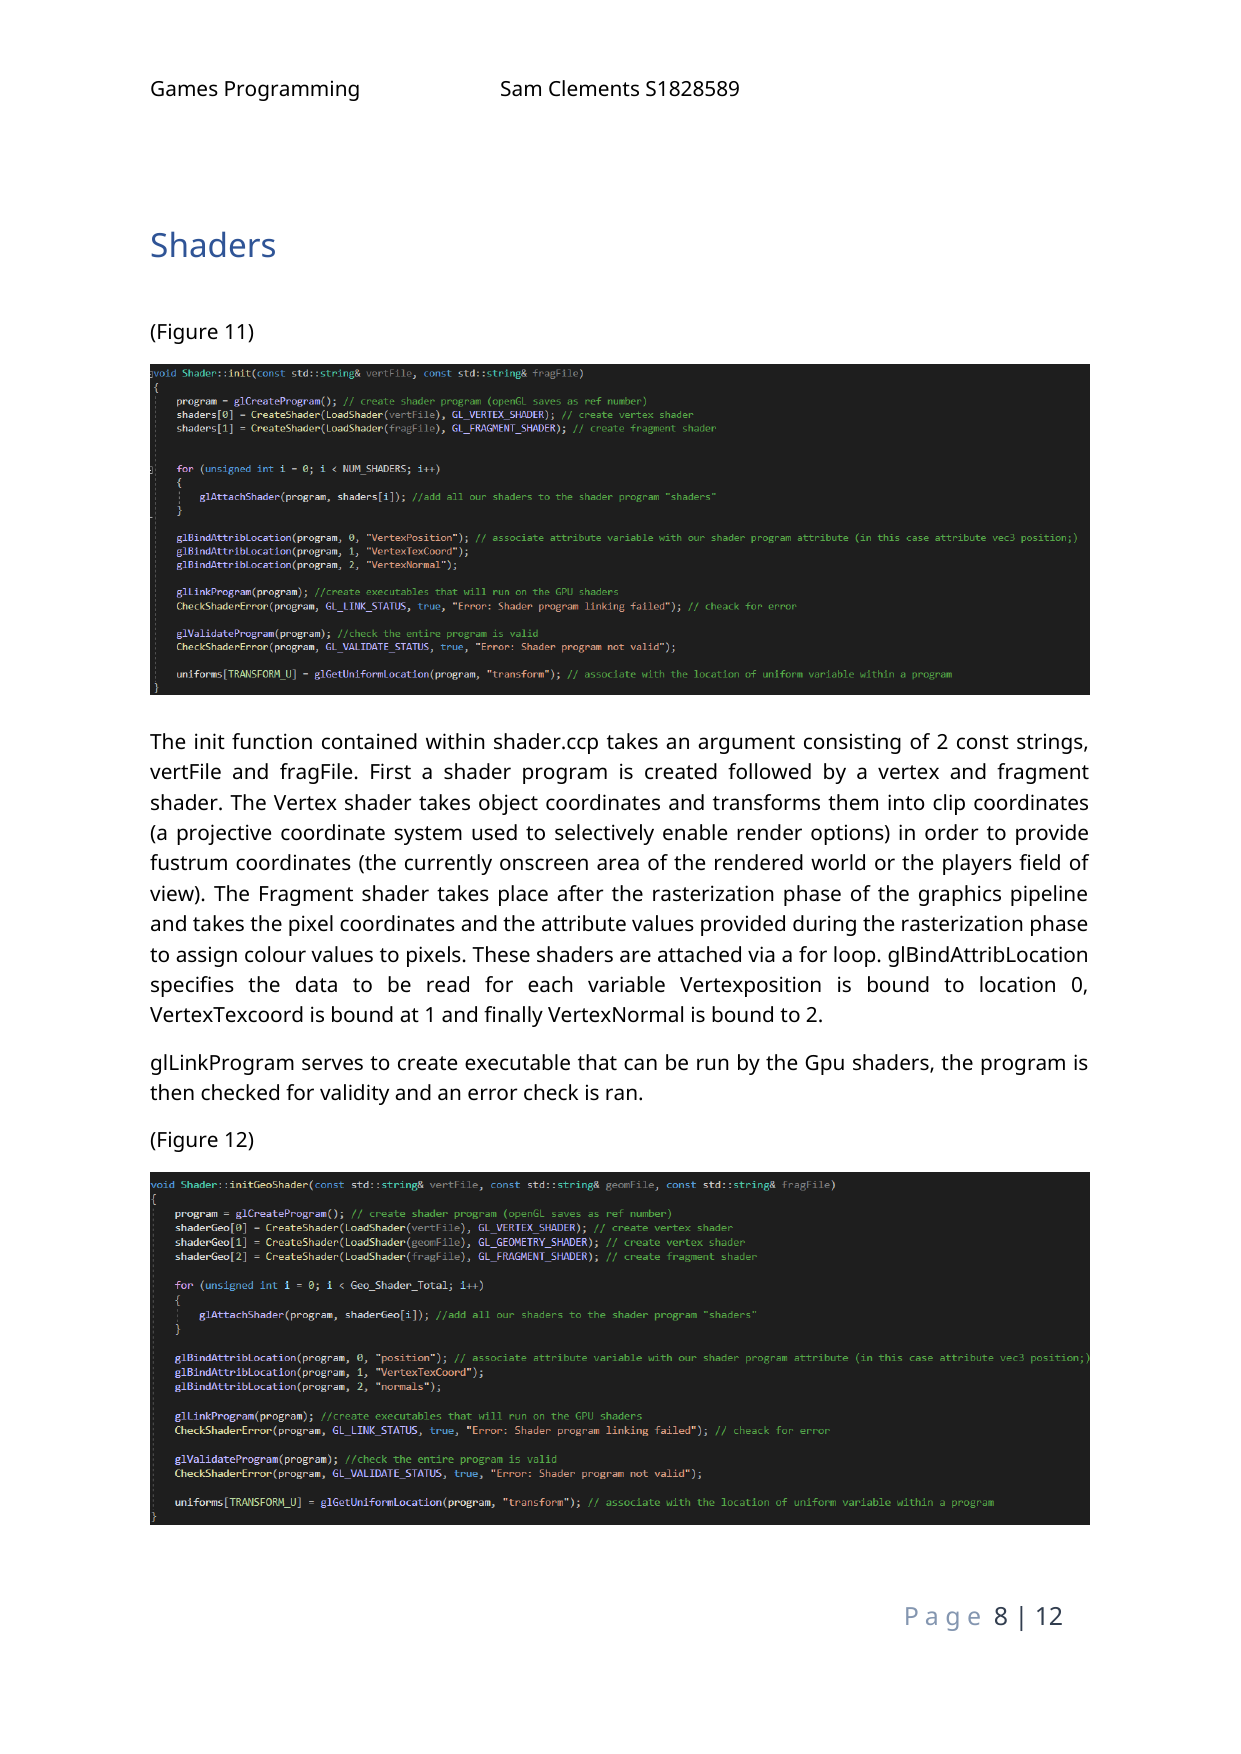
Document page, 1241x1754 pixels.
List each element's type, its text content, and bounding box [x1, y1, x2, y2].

text (Figure 12) [150, 1125, 1090, 1153]
text The init function contained within shader.ccp takes an argument consisting of 2 const strings, vertFile and fragFile. First a shader program is created followed by a vertex and fragment shader. The Vertex shader takes object coordinates and transforms them into clip coordinates (a projective coordinate system used to selectively enable render options) in order to provide fustrum coordinates (the currently onscreen area of the rendered world or the players field of view). The Fragment shader takes place after the rasterization phase of the graphics pipeline and takes the pixel coordinates and the attribute values provided during the rasterization phase to assign colour values to pixels. These shaders are attached via a for loop. glBindAttribLocation specifies the data to be read for each variable Vertexposition is bound to location 0, VertexTexcoord is bound at 1 and finally VertexNormal is bound to 2. [150, 695, 1090, 1029]
text (Figure 11) [150, 317, 1090, 346]
subtitle Shaders [150, 222, 1090, 267]
text glLinkProgram serves to create executable that can be run by the Gpu shaders, the program is then checked for validity and an error check is ran. [150, 1048, 1090, 1106]
